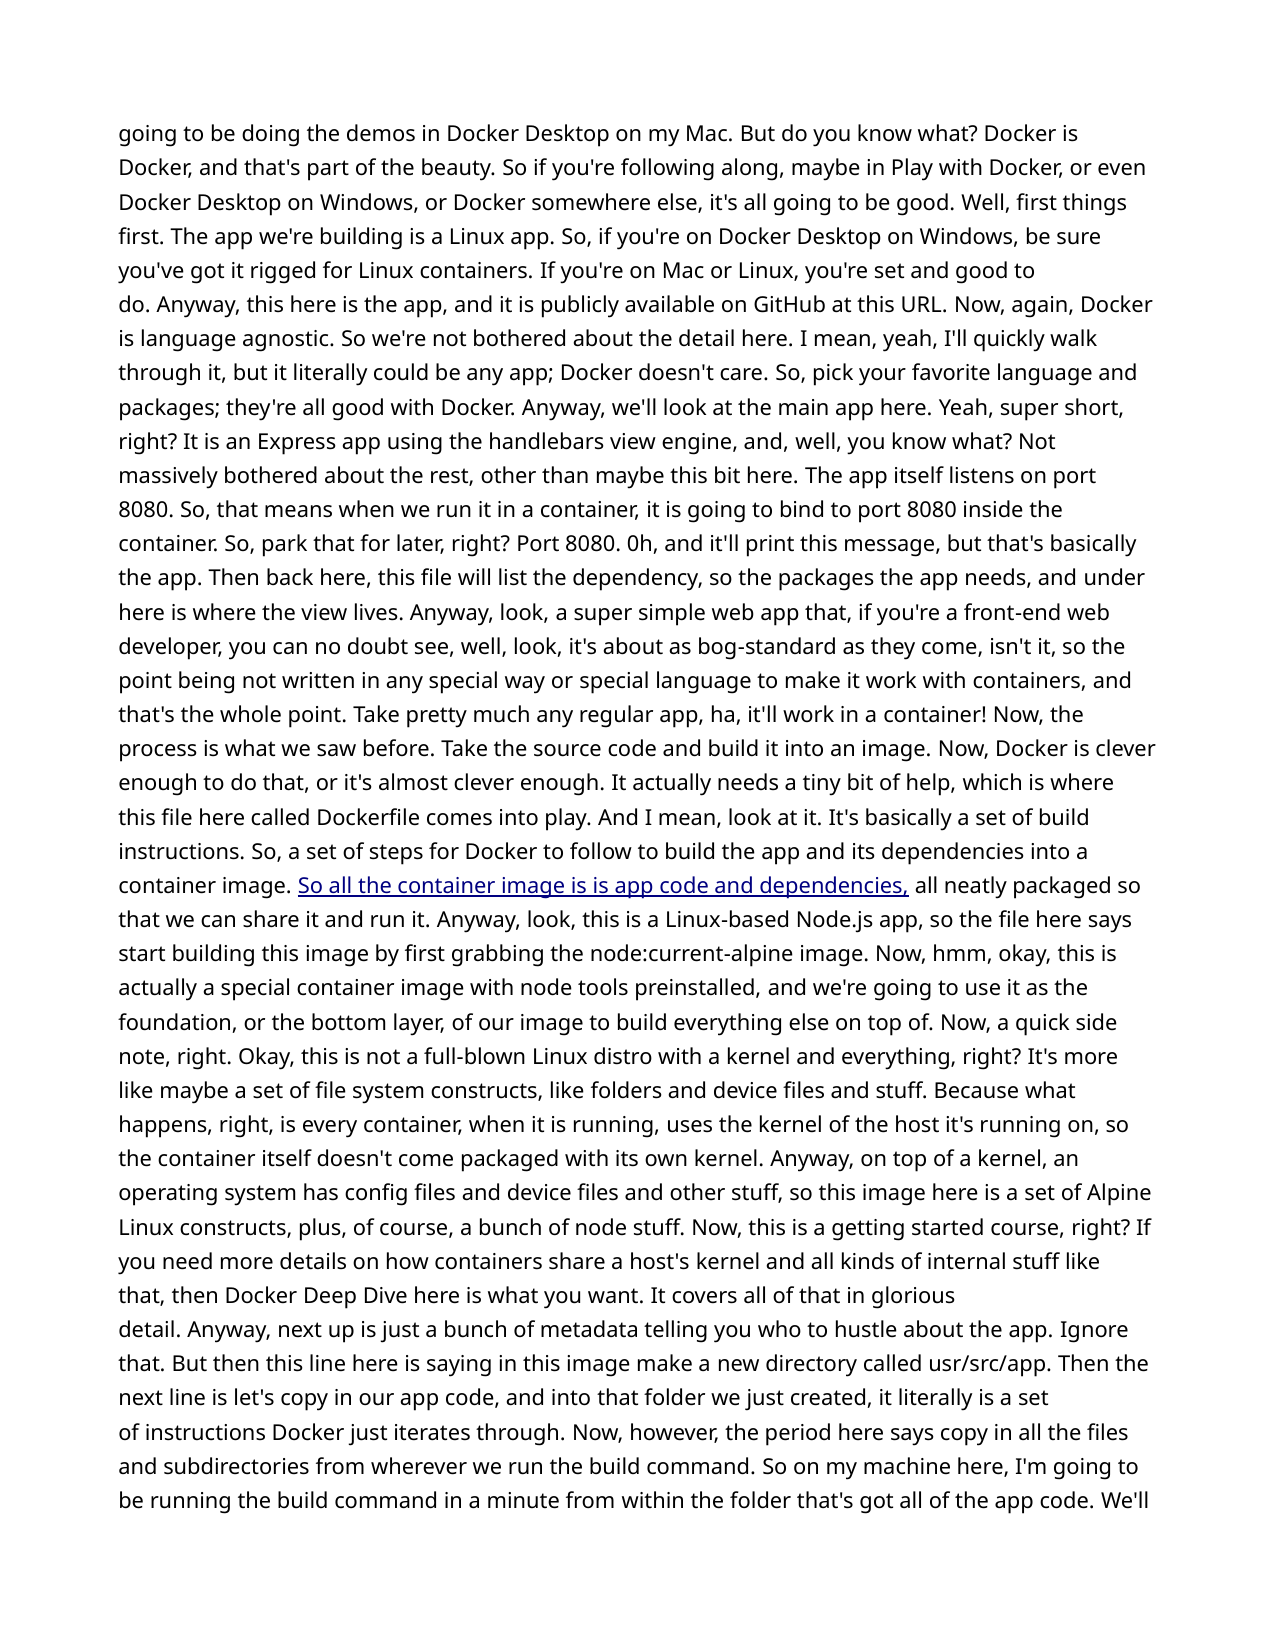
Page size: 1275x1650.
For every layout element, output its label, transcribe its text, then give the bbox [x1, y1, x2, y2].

text going to be doing the demos in Docker Desktop on my Mac. But do you know what? Docker is Docker, and that's part of the beauty. So if you're following along, maybe in Play with Docker, or even Docker Desktop on Windows, or Docker somewhere else, it's all going to be good. Well, first things first. The app we're building is a Linux app. So, if you're on Docker Desktop on Windows, be sure you've got it rigged for Linux containers. If you're on Mac or Linux, you're set and good to do. Anyway, this here is the app, and it is publicly available on GitHub at this URL. Now, again, Docker is language agnostic. So we're not bothered about the detail here. I mean, yeah, I'll quickly walk through it, but it literally could be any app; Docker doesn't care. So, pick your favorite language and packages; they're all good with Docker. Anyway, we'll look at the main app here. Yeah, super short, right? It is an Express app using the handlebars view engine, and, well, you know what? Not massively bothered about the rest, other than maybe this bit here. The app itself listens on port 8080. So, that means when we run it in a container, it is going to bind to port 8080 inside the container. So, park that for later, right? Port 8080. 0h, and it'll print this message, but that's basically the app. Then back here, this file will list the dependency, so the packages the app needs, and under here is where the view lives. Anyway, look, a super simple web app that, if you're a front‑end web developer, you can no doubt see, well, look, it's about as bog‑standard as they come, isn't it, so the point being not written in any special way or special language to make it work with containers, and that's the whole point. Take pretty much any regular app, ha, it'll work in a container! Now, the process is what we saw before. Take the source code and build it into an image. Now, Docker is clever enough to do that, or it's almost clever enough. It actually needs a tiny bit of help, which is where this file here called Dockerfile comes into play. And I mean, look at it. It's basically a set of build instructions. So, a set of steps for Docker to follow to build the app and its dependencies into a container image. So all the container image is is app code and dependencies, all neatly packaged so that we can share it and run it. Anyway, look, this is a Linux‑based Node.js app, so the file here says start building this image by first grabbing the node:current‑alpine image. Now, hmm, okay, this is actually a special container image with node tools preinstalled, and we're going to use it as the foundation, or the bottom layer, of our image to build everything else on top of. Now, a quick side note, right. Okay, this is not a full‑blown Linux distro with a kernel and everything, right? It's more like maybe a set of file system constructs, like folders and device files and stuff. Because what happens, right, is every container, when it is running, uses the kernel of the host it's running on, so the container itself doesn't come packaged with its own kernel. Anyway, on top of a kernel, an operating system has config files and device files and other stuff, so this image here is a set of Alpine Linux constructs, plus, of course, a bunch of node stuff. Now, this is a getting started course, right? If you need more details on how containers share a host's kernel and all kinds of internal stuff like that, then Docker Deep Dive here is what you want. It covers all of that in glorious detail. Anyway, next up is just a bunch of metadata telling you who to hustle about the app. Ignore that. But then this line here is saying in this image make a new directory called usr/src/app. Then the next line is let's copy in our app code, and into that folder we just created, it literally is a set of instructions Docker just iterates through. Now, however, the period here says copy in all the files and subdirectories from wherever we run the build command. So on my machine here, I'm going to be running the build command in a minute from within the folder that's got all of the app code. We'll [118, 118, 1157, 1514]
